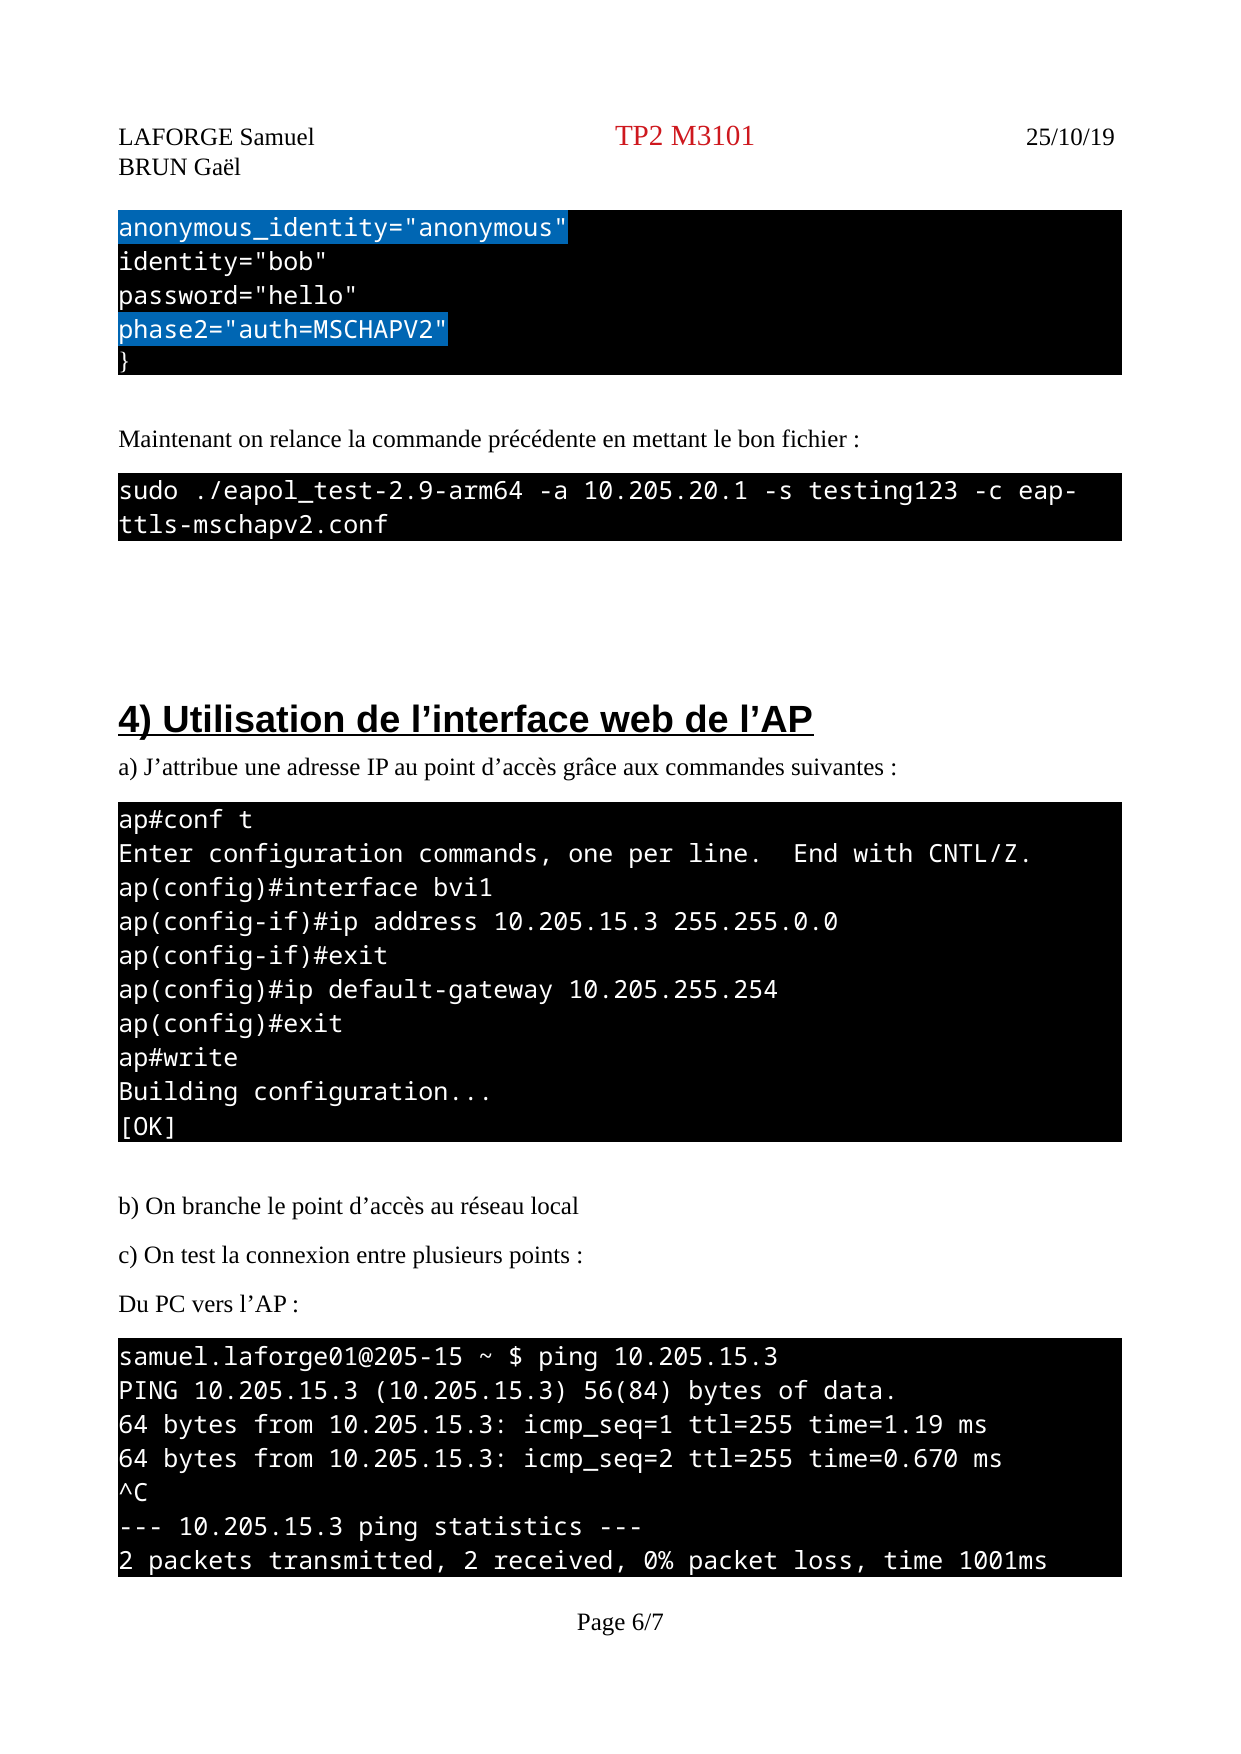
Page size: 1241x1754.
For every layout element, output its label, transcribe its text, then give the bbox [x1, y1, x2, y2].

text phase2="auth=MSCHAPV2" [118, 312, 1122, 346]
text ap(config)#ip default-gateway 10.205.255.254 [118, 972, 1122, 1006]
text ap(config)#exit [118, 1006, 1122, 1040]
text b) On branche le point d’accès au réseau local [118, 1191, 1122, 1220]
text ap(config-if)#ip address 10.205.15.3 255.255.0.0 [118, 904, 1122, 938]
subtitle 4) Utilisation de l’interface web de l’AP [118, 696, 1122, 740]
text ap(config-if)#exit [118, 938, 1122, 972]
text identity="bob" [118, 244, 1122, 278]
text password="hello" [118, 278, 1122, 312]
text samuel.laforge01@205-15 ~ $ ping 10.205.15.3 [118, 1338, 1122, 1372]
text --- 10.205.15.3 ping statistics --- [118, 1509, 1122, 1543]
text Du PC vers l’AP : [118, 1289, 1122, 1318]
text Enter configuration commands, one per line. End with CNTL/Z. [118, 836, 1122, 870]
text ^C [118, 1475, 1122, 1509]
text sudo ./eapol_test-2.9-arm64 -a 10.205.20.1 -s testing123 -c eap-ttls-mschapv2.conf [118, 473, 1122, 541]
text c) On test la connexion entre plusieurs points : [118, 1240, 1122, 1269]
text 2 packets transmitted, 2 received, 0% packet loss, time 1001ms [118, 1543, 1122, 1577]
text a) J’attribue une adresse IP au point d’accès grâce aux commandes suivantes : [118, 752, 1122, 781]
text Maintenant on relance la commande précédente en mettant le bon fichier : [118, 424, 1122, 453]
text ap#conf t [118, 802, 1122, 836]
text ap#write [118, 1040, 1122, 1074]
text [OK] [118, 1108, 1122, 1142]
text Building configuration... [118, 1074, 1122, 1108]
text anonymous_identity="anonymous" [118, 210, 1122, 244]
text 64 bytes from 10.205.15.3: icmp_seq=1 ttl=255 time=1.19 ms [118, 1407, 1122, 1441]
text } [118, 346, 1122, 375]
text 64 bytes from 10.205.15.3: icmp_seq=2 ttl=255 time=0.670 ms [118, 1441, 1122, 1475]
text ap(config)#interface bvi1 [118, 870, 1122, 904]
text PING 10.205.15.3 (10.205.15.3) 56(84) bytes of data. [118, 1372, 1122, 1407]
